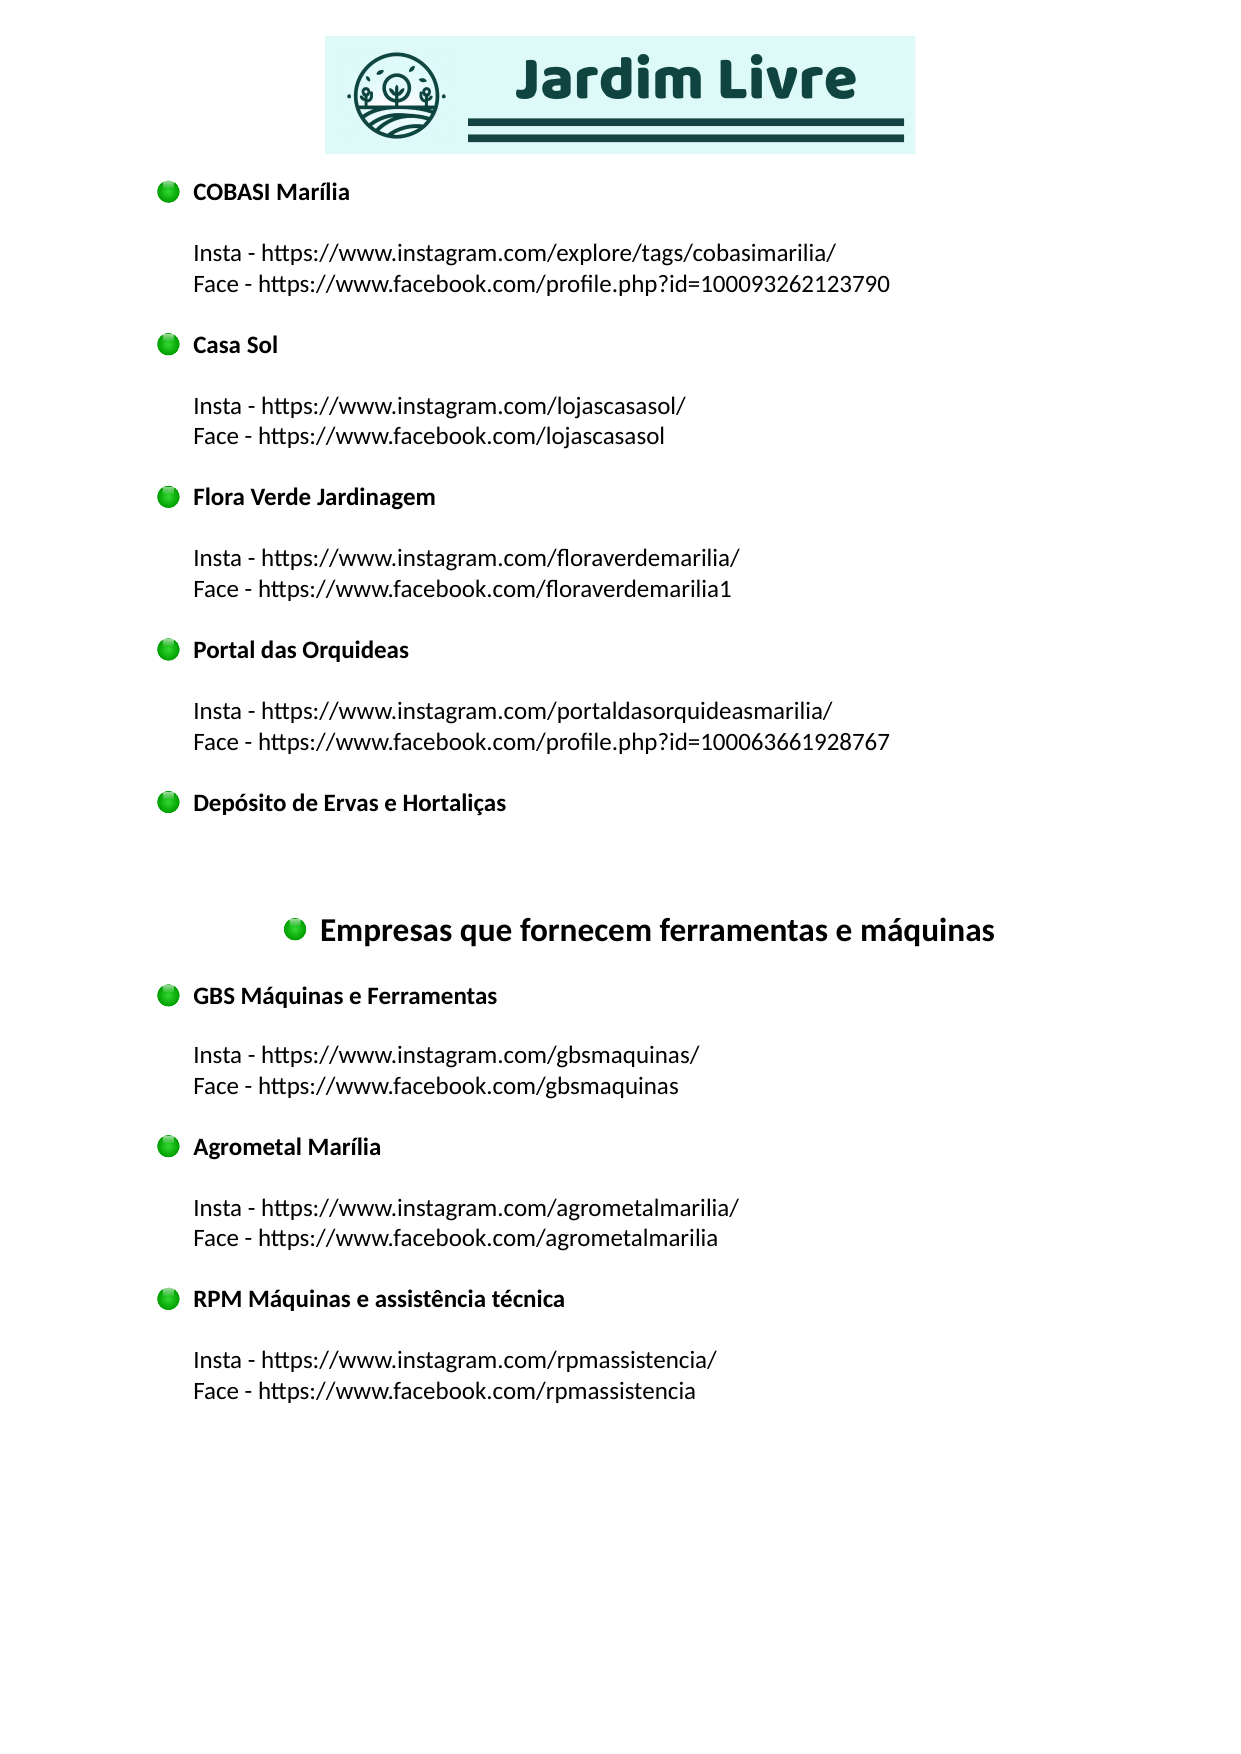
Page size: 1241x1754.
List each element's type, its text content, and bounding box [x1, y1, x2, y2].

list Face - https://www.facebook.com/rpmassistencia [156, 1375, 1122, 1406]
list Portal das Orquideas [156, 634, 1122, 665]
list Face - https://www.facebook.com/floraverdemarilia1 [156, 573, 1122, 604]
list Face - https://www.facebook.com/profile.php?id=100093262123790 [156, 268, 1122, 298]
list Face - https://www.facebook.com/gbsmaquinas [156, 1070, 1122, 1100]
list Insta - https://www.instagram.com/rpmassistencia/ [156, 1344, 1122, 1375]
list GBS Máquinas e Ferramentas [156, 980, 1122, 1011]
list Insta - https://www.instagram.com/lojascasasol/ [156, 390, 1122, 421]
list RPM Máquinas e assistência técnica [156, 1283, 1122, 1314]
list Empresas que fornecem ferramentas e máquinas [156, 909, 1122, 949]
list COBASI Marília [156, 176, 1122, 207]
list Insta - https://www.instagram.com/agrometalmarilia/ [156, 1192, 1122, 1222]
list Agrometal Marília [156, 1131, 1122, 1161]
list Insta - https://www.instagram.com/floraverdemarilia/ [156, 543, 1122, 573]
list Flora Verde Jardinagem [156, 482, 1122, 512]
picture [325, 36, 916, 154]
list Casa Sol [156, 329, 1122, 359]
list Insta - https://www.instagram.com/gbsmaquinas/ [156, 1039, 1122, 1070]
list Insta - https://www.instagram.com/explore/tags/cobasimarilia/ [156, 237, 1122, 268]
list Insta - https://www.instagram.com/portaldasorquideasmarilia/ [156, 695, 1122, 726]
list Face - https://www.facebook.com/agrometalmarilia [156, 1222, 1122, 1253]
list Face - https://www.facebook.com/profile.php?id=100063661928767 [156, 726, 1122, 756]
list Depósito de Ervas e Hortaliças [156, 787, 1122, 817]
list Face - https://www.facebook.com/lojascasasol [156, 421, 1122, 451]
